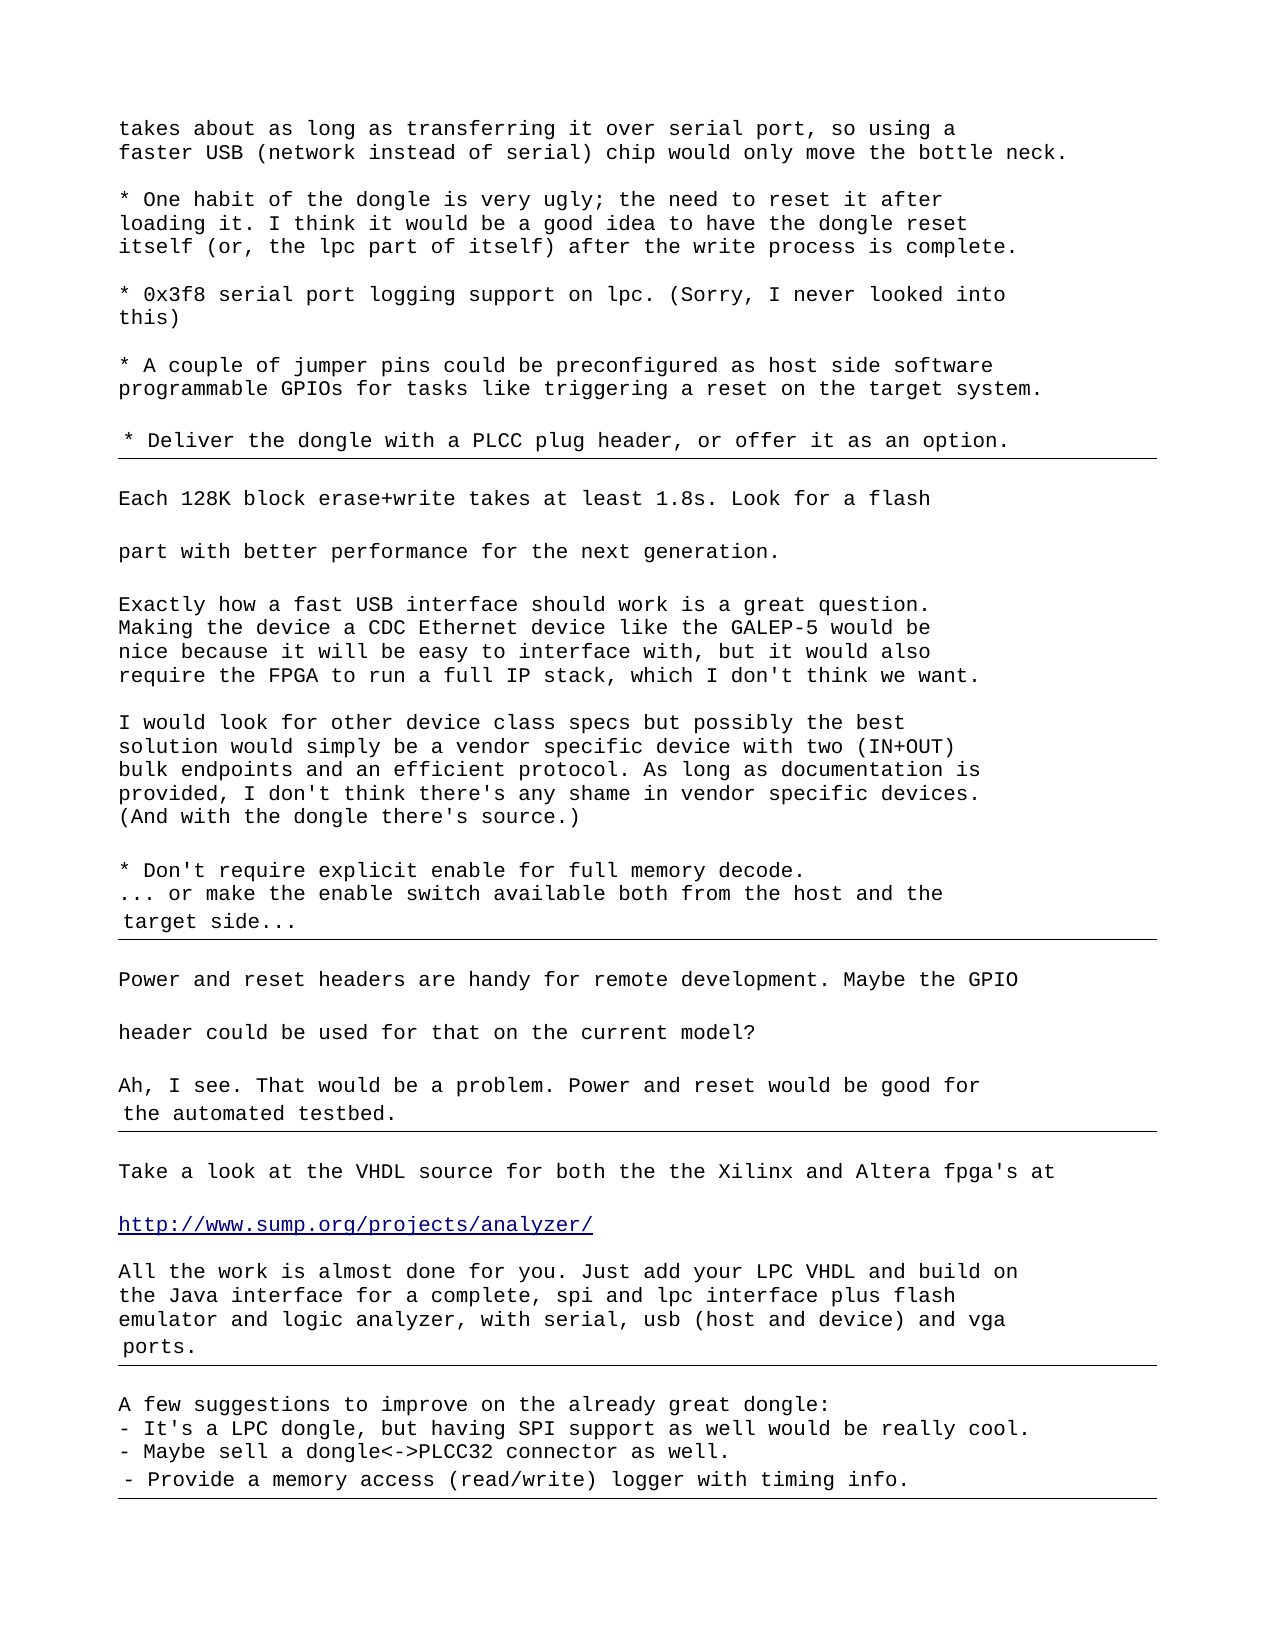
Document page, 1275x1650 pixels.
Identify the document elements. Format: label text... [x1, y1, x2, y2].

text bulk endpoints and an efficient protocol. As long as documentation is [118, 759, 1157, 783]
text Take a look at the VHDL source for both the the Xilinx and Altera fpga's at [118, 1161, 1157, 1184]
text Exactly how a fast USB interface should work is a great question. [118, 594, 1157, 617]
text Making the device a CDC Ethernet device like the GALEP-5 would be [118, 617, 1157, 641]
text - Maybe sell a dongle<->PLCC32 connector as well. [118, 1441, 1157, 1465]
text solution would simply be a vendor specific device with two (IN+OUT) [118, 736, 1157, 759]
text the Java interface for a complete, spi and lpc interface plus flash [118, 1285, 1157, 1308]
text header could be used for that on the current model? [118, 1022, 1157, 1046]
text - Provide a memory access (read/write) logger with timing info. [118, 1465, 1157, 1498]
text programmable GPIOs for tasks like triggering a reset on the target system. [118, 378, 1157, 402]
text this) [118, 307, 1157, 331]
text require the FPGA to run a full IP stack, which I don't think we want. [118, 665, 1157, 688]
text Ah, I see. That would be a problem. Power and reset would be good for [118, 1075, 1157, 1099]
text ... or make the enable switch available both from the host and the [118, 883, 1157, 907]
text (And with the dongle there's source.) [118, 807, 1157, 830]
text All the work is almost done for you. Just add your LPC VHDL and build on [118, 1261, 1157, 1285]
text ports. [118, 1332, 1157, 1365]
text Power and reset headers are handy for remote development. Maybe the GPIO [118, 969, 1157, 993]
text nice because it will be easy to interface with, but it would also [118, 641, 1157, 665]
text takes about as long as transferring it over serial port, so using a [118, 118, 1157, 142]
text * One habit of the dongle is very ugly; the need to reset it after [118, 189, 1157, 213]
text http://www.sump.org/projects/analyzer/ [118, 1214, 1157, 1238]
text * A couple of jumper pins could be preconfigured as host side software [118, 354, 1157, 378]
text part with better performance for the next generation. [118, 541, 1157, 564]
text I would look for other device class specs but possibly the best [118, 712, 1157, 736]
text faster USB (network instead of serial) chip would only move the bottle neck. [118, 142, 1157, 165]
text provided, I don't think there's any shame in vendor specific devices. [118, 783, 1157, 807]
text emulator and logic analyzer, with serial, usb (host and device) and vga [118, 1308, 1157, 1332]
text * Don't require explicit enable for full memory decode. [118, 860, 1157, 883]
text - It's a LPC dongle, but having SPI support as well would be really cool. [118, 1418, 1157, 1441]
text target side... [118, 907, 1157, 939]
text Each 128K block erase+write takes at least 1.8s. Look for a flash [118, 487, 1157, 511]
text loading it. I think it would be a good idea to have the dongle reset [118, 213, 1157, 236]
text the automated testbed. [118, 1099, 1157, 1131]
text * Deliver the dongle with a PLCC plug header, or offer it as an option. [118, 426, 1157, 458]
text A few suggestions to improve on the already great dongle: [118, 1394, 1157, 1418]
text itself (or, the lpc part of itself) after the write process is complete. [118, 236, 1157, 260]
text * 0x3f8 serial port logging support on lpc. (Sorry, I never looked into [118, 284, 1157, 307]
